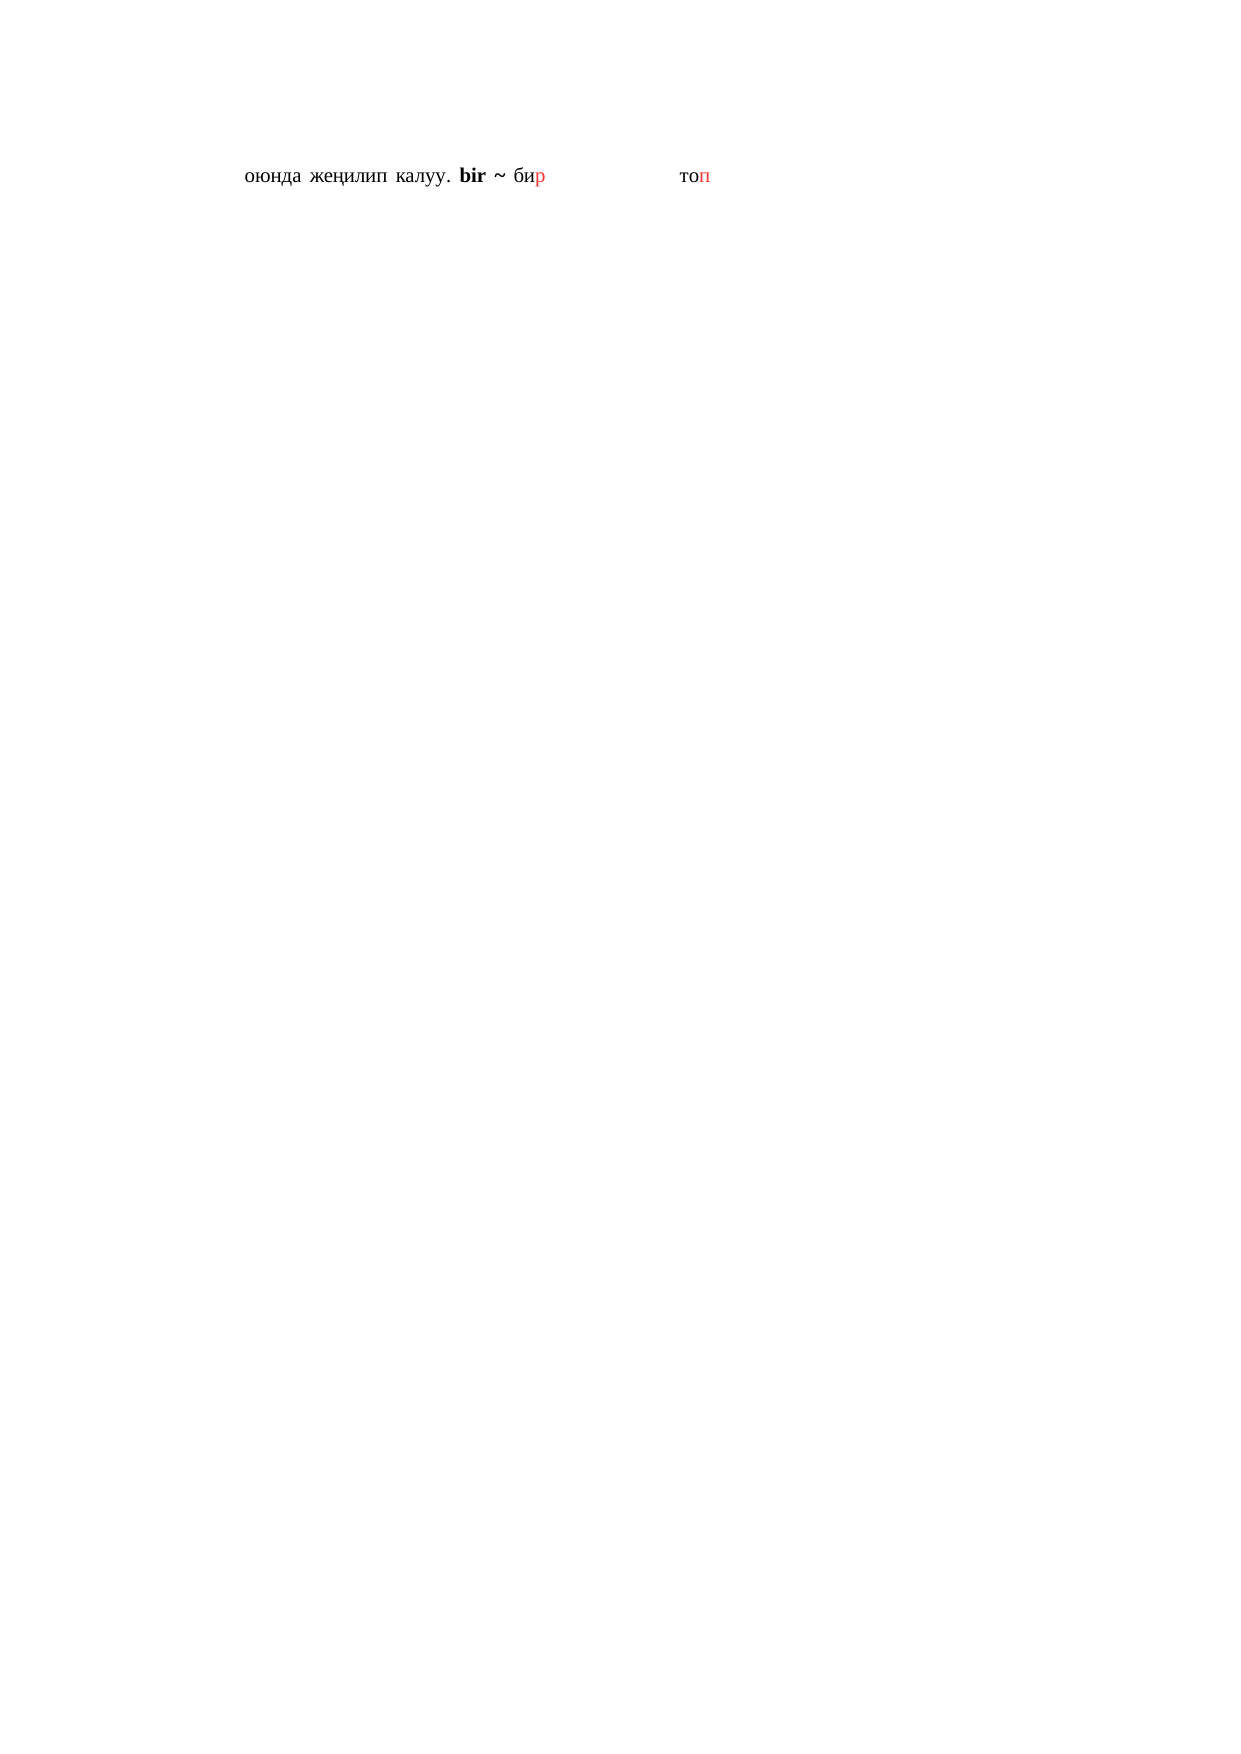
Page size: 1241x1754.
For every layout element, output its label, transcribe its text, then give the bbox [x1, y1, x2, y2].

text топ [679, 164, 1005, 187]
text оюнда жеңилип калуу. bir ~ бир [244, 164, 545, 187]
